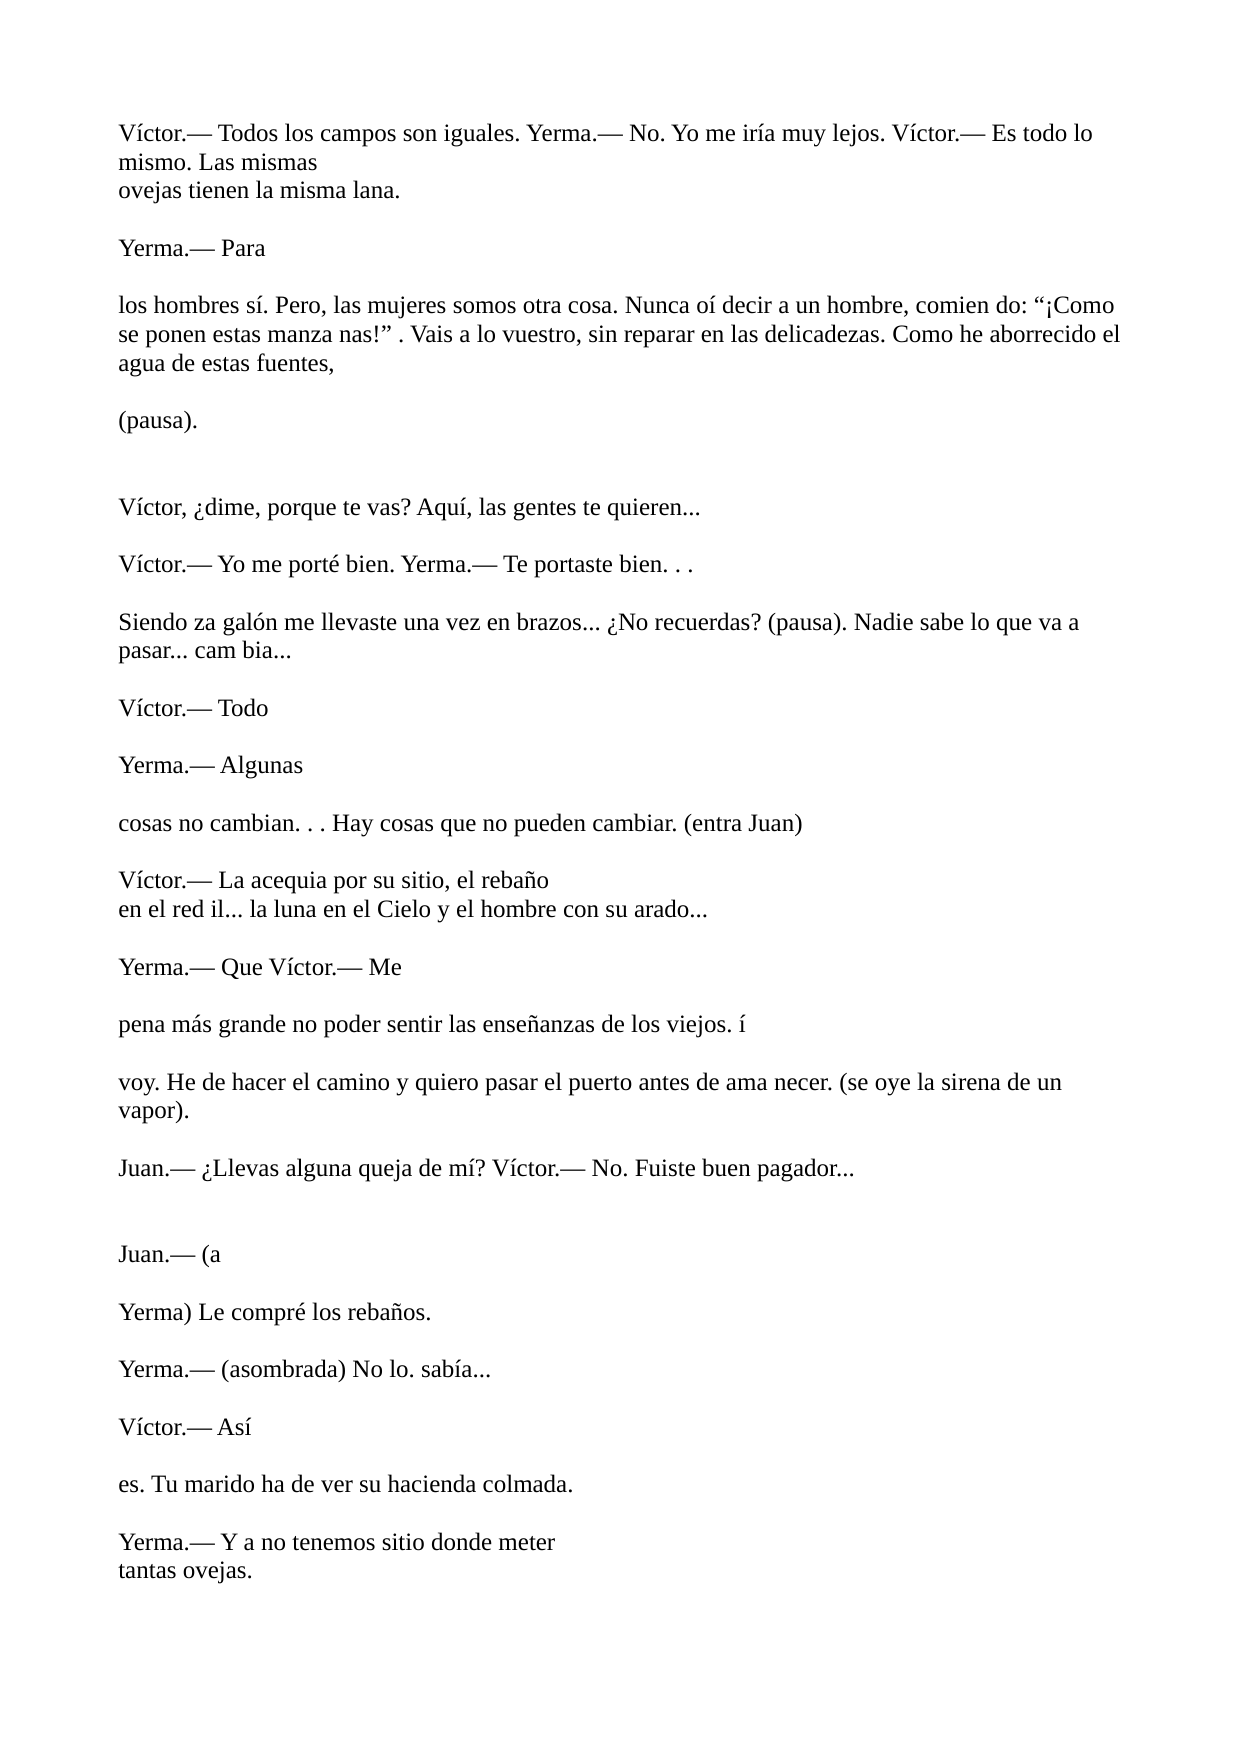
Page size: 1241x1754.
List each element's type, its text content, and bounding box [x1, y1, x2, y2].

text Juan.— (a [118, 1239, 1122, 1268]
text Víctor.— La acequia por su sitio, el rebaño [118, 866, 1122, 894]
text cosas no cambian. . . Hay cosas que no pueden cambiar. (entra Juan) [118, 808, 1122, 837]
text Siendo za­ galón me llevaste una vez en brazos... ¿No recuerdas? (pausa). Nadie sabe lo que va a pasar... cam bia... [118, 607, 1122, 664]
text Yerma.— (asombrada) No lo. sabía... [118, 1354, 1122, 1383]
text los hombres sí. Pero, las mujeres somos otra cosa. Nunca oí decir a un hombre, comien­ do: “¡Como se ponen estas manza­ nas!” . Vais a lo vuestro, sin reparar en las delicadezas. Como he aborrecido el agua de estas fuentes, [118, 291, 1122, 377]
text Yerma.— Para [118, 233, 1122, 262]
text Víctor.— Así [118, 1412, 1122, 1441]
text Víctor.— Todos los campos son iguales. Yerma.— No. Yo me iría muy lejos. Víctor.— Es todo lo mismo. Las mismas [118, 118, 1122, 176]
text Yerma) Le compré los rebaños. [118, 1297, 1122, 1326]
text Yerma.— Y a no tenemos sitio donde meter [118, 1527, 1122, 1556]
text voy. He de hacer el camino y quiero pasar el puerto antes de ama­ necer. (se oye la sirena de un vapor). [118, 1067, 1122, 1124]
text Juan.— ¿Llevas alguna queja de mí? Víctor.— No. Fuiste buen pagador... [118, 1153, 1122, 1182]
text en el red il... la luna en el Cielo y el hombre con su arado... [118, 894, 1122, 923]
text Víctor.— Todo [118, 693, 1122, 722]
text Víctor, ¿dime, porque te vas? Aquí, las gentes te quieren... [118, 492, 1122, 521]
text es. Tu marido ha de ver su hacienda colmada. [118, 1469, 1122, 1498]
text Yerma.— Que Víctor.— Me [118, 952, 1122, 981]
text Yerma.— Algunas [118, 751, 1122, 779]
text (pausa). [118, 406, 1122, 434]
text tantas ovejas. [118, 1556, 1122, 1584]
text Víctor.— Yo me porté bien. Yerma.— Te portaste bien. . . [118, 549, 1122, 578]
text ovejas tienen la misma lana. [118, 176, 1122, 204]
text pena más grande no poder sentir las enseñanzas de los viejos. í [118, 1009, 1122, 1038]
